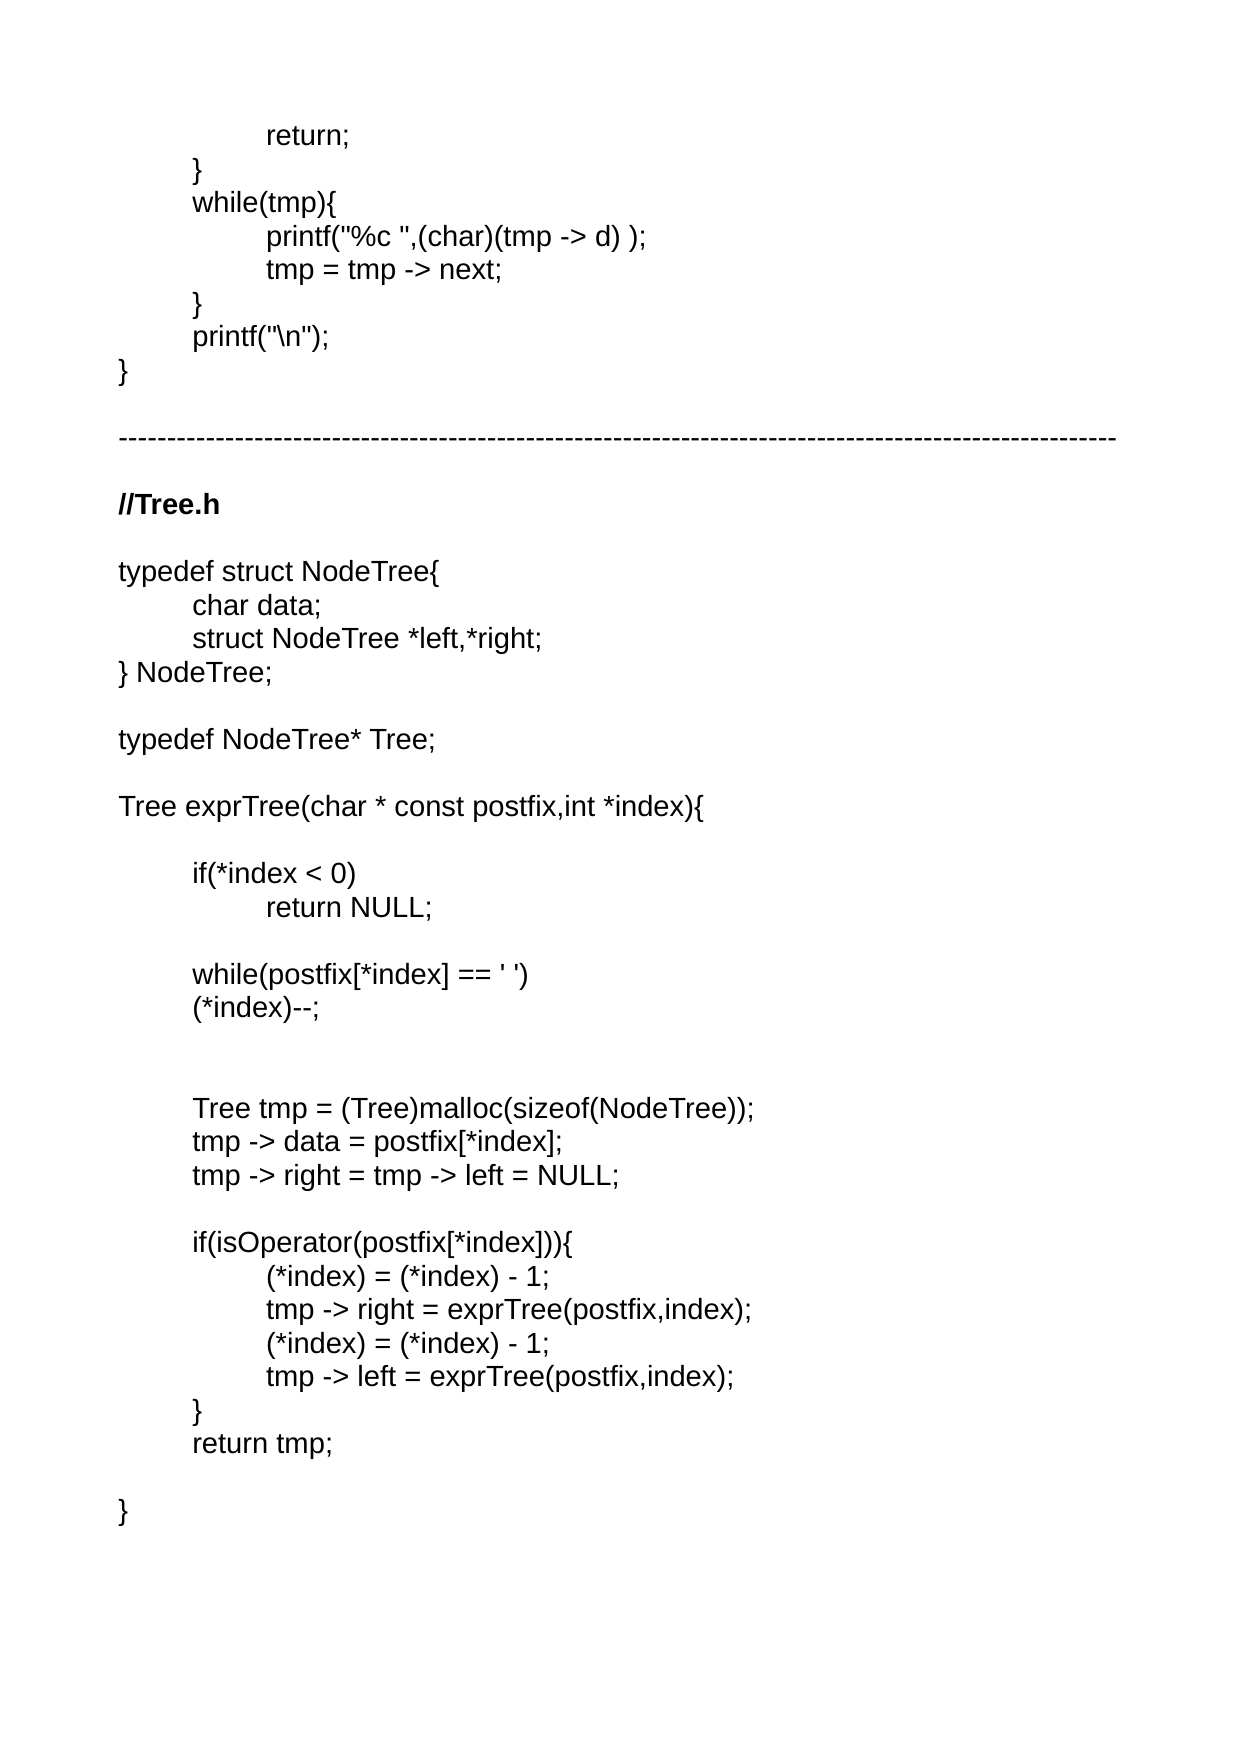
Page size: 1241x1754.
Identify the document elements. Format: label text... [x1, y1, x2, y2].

text tmp -> right = exprTree(postfix,index); [118, 1292, 1122, 1326]
text Tree exprTree(char * const postfix,int *index){ [118, 789, 1122, 822]
text while(tmp){ [118, 185, 1122, 219]
text tmp = tmp -> next; [118, 252, 1122, 286]
text while(postfix[*index] == ' ') [118, 957, 1122, 990]
text printf("\n"); [118, 319, 1122, 353]
text typedef struct NodeTree{ [118, 554, 1122, 588]
text } [118, 353, 1122, 386]
text if(isOperator(postfix[*index])){ [118, 1225, 1122, 1258]
text (*index) = (*index) - 1; [118, 1258, 1122, 1292]
text } [118, 286, 1122, 319]
text if(*index < 0) [118, 856, 1122, 889]
text return; [118, 118, 1122, 152]
text //Tree.h [118, 487, 1122, 521]
text (*index) = (*index) - 1; [118, 1326, 1122, 1359]
text char data; [118, 588, 1122, 621]
text } NodeTree; [118, 655, 1122, 688]
text } [118, 152, 1122, 185]
text } [118, 1493, 1122, 1527]
text ------------------------------------------------------------------------------------------------------- [118, 420, 1122, 453]
text tmp -> data = postfix[*index]; [118, 1124, 1122, 1158]
text return NULL; [118, 889, 1122, 923]
text typedef NodeTree* Tree; [118, 722, 1122, 755]
text Tree tmp = (Tree)malloc(sizeof(NodeTree)); [118, 1091, 1122, 1124]
text return tmp; [118, 1426, 1122, 1460]
text struct NodeTree *left,*right; [118, 621, 1122, 655]
text } [118, 1393, 1122, 1426]
text (*index)--; [118, 990, 1122, 1024]
text tmp -> right = tmp -> left = NULL; [118, 1158, 1122, 1191]
text printf("%c ",(char)(tmp -> d) ); [118, 219, 1122, 252]
text tmp -> left = exprTree(postfix,index); [118, 1359, 1122, 1393]
